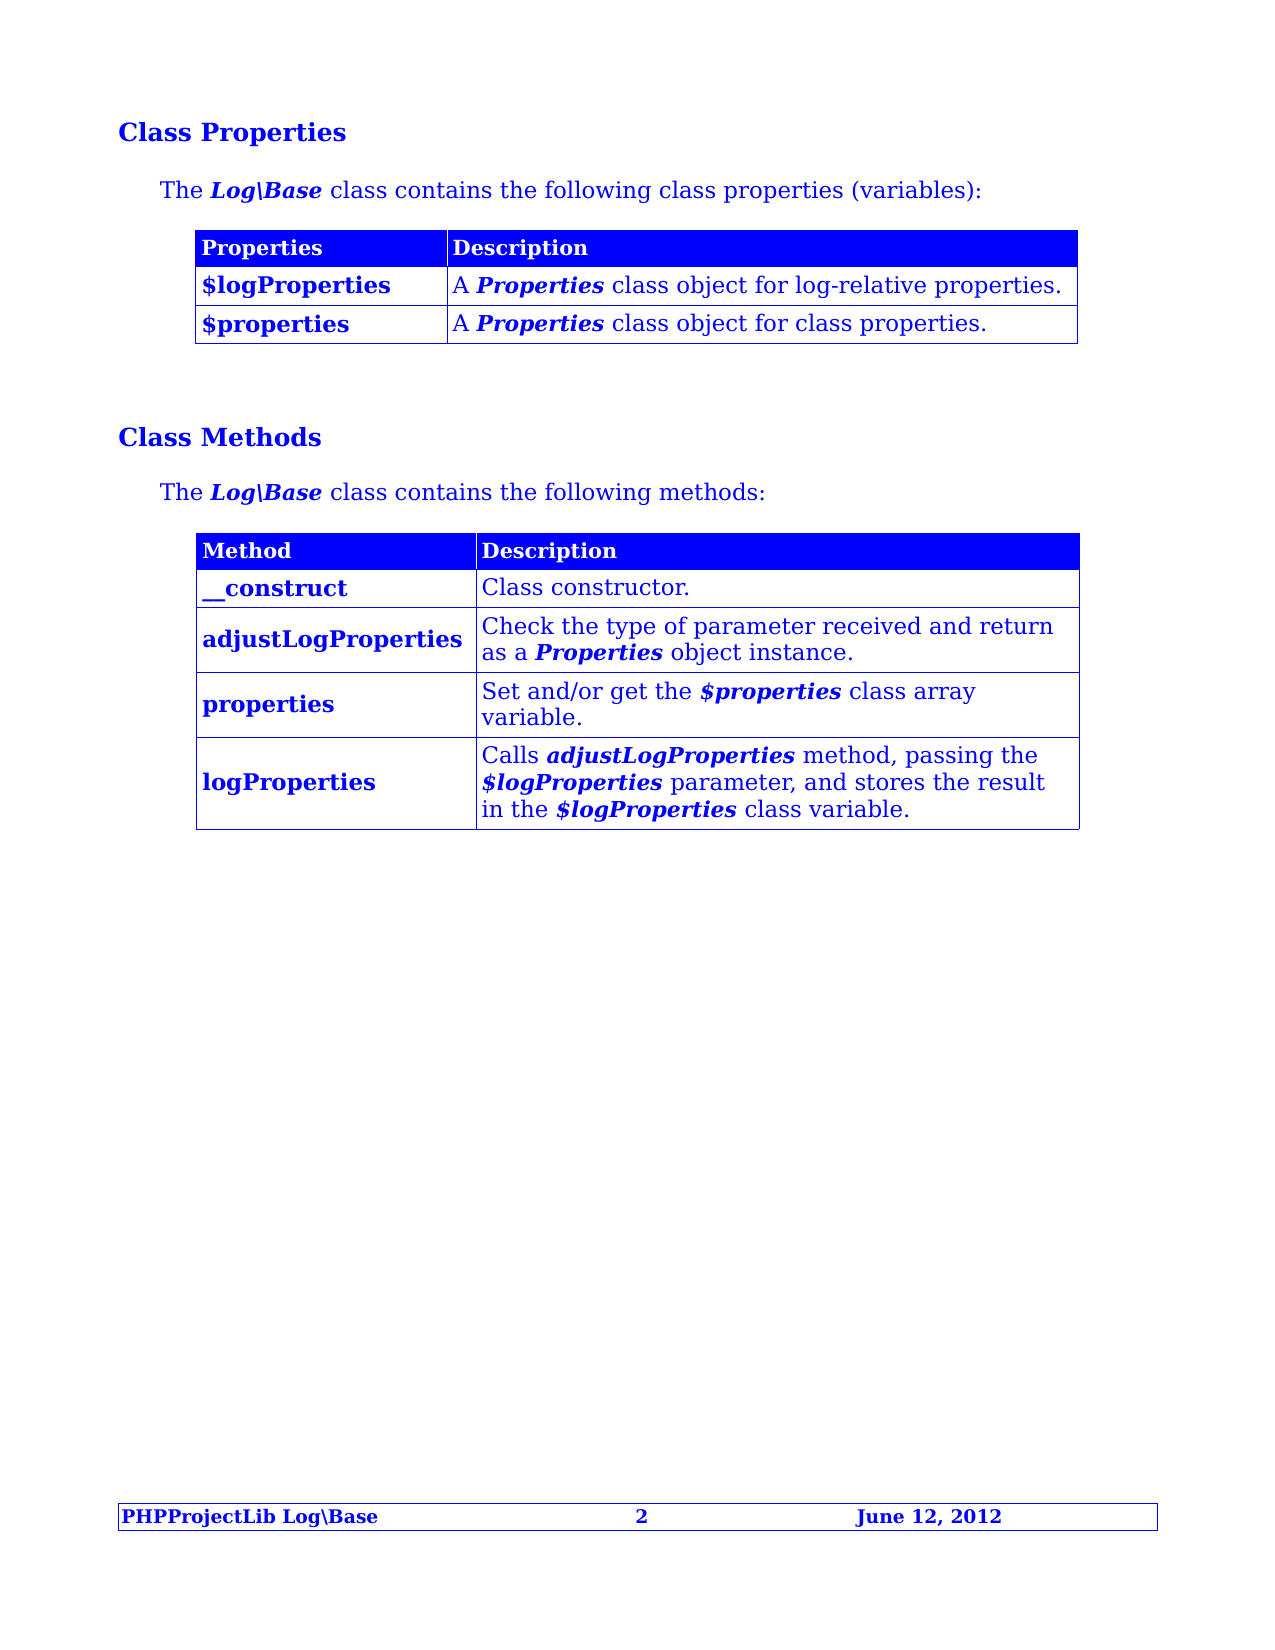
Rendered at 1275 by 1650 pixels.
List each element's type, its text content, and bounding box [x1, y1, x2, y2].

table_header Properties [196, 231, 447, 266]
table_cell adjustLogProperties [197, 608, 476, 672]
text The Log\Base class contains the following class properties (variables): [159, 177, 1157, 203]
table_cell properties [197, 673, 476, 737]
table_header Description [477, 534, 1079, 569]
table_header Description [448, 231, 1077, 266]
table_cell __construct [197, 570, 476, 607]
table_cell A Properties class object for class properties. [448, 306, 1077, 343]
table_cell Calls adjustLogProperties method, passing the $logProperties parameter, and stores the result in the $logProperties class variable. [477, 738, 1079, 828]
table_header Method [197, 534, 476, 569]
table_cell $logProperties [196, 267, 447, 305]
table_cell logProperties [197, 738, 476, 828]
title Class Methods [118, 423, 1157, 453]
table_cell A Properties class object for log-relative properties. [448, 267, 1077, 305]
table_cell $properties [196, 306, 447, 343]
title Class Properties [118, 118, 1157, 147]
text The Log\Base class contains the following methods: [159, 479, 1157, 506]
table_cell Set and/or get the $properties class array variable. [477, 673, 1079, 737]
table_cell Class constructor. [477, 570, 1079, 607]
table_cell Check the type of parameter received and return as a Properties object instance. [477, 608, 1079, 672]
